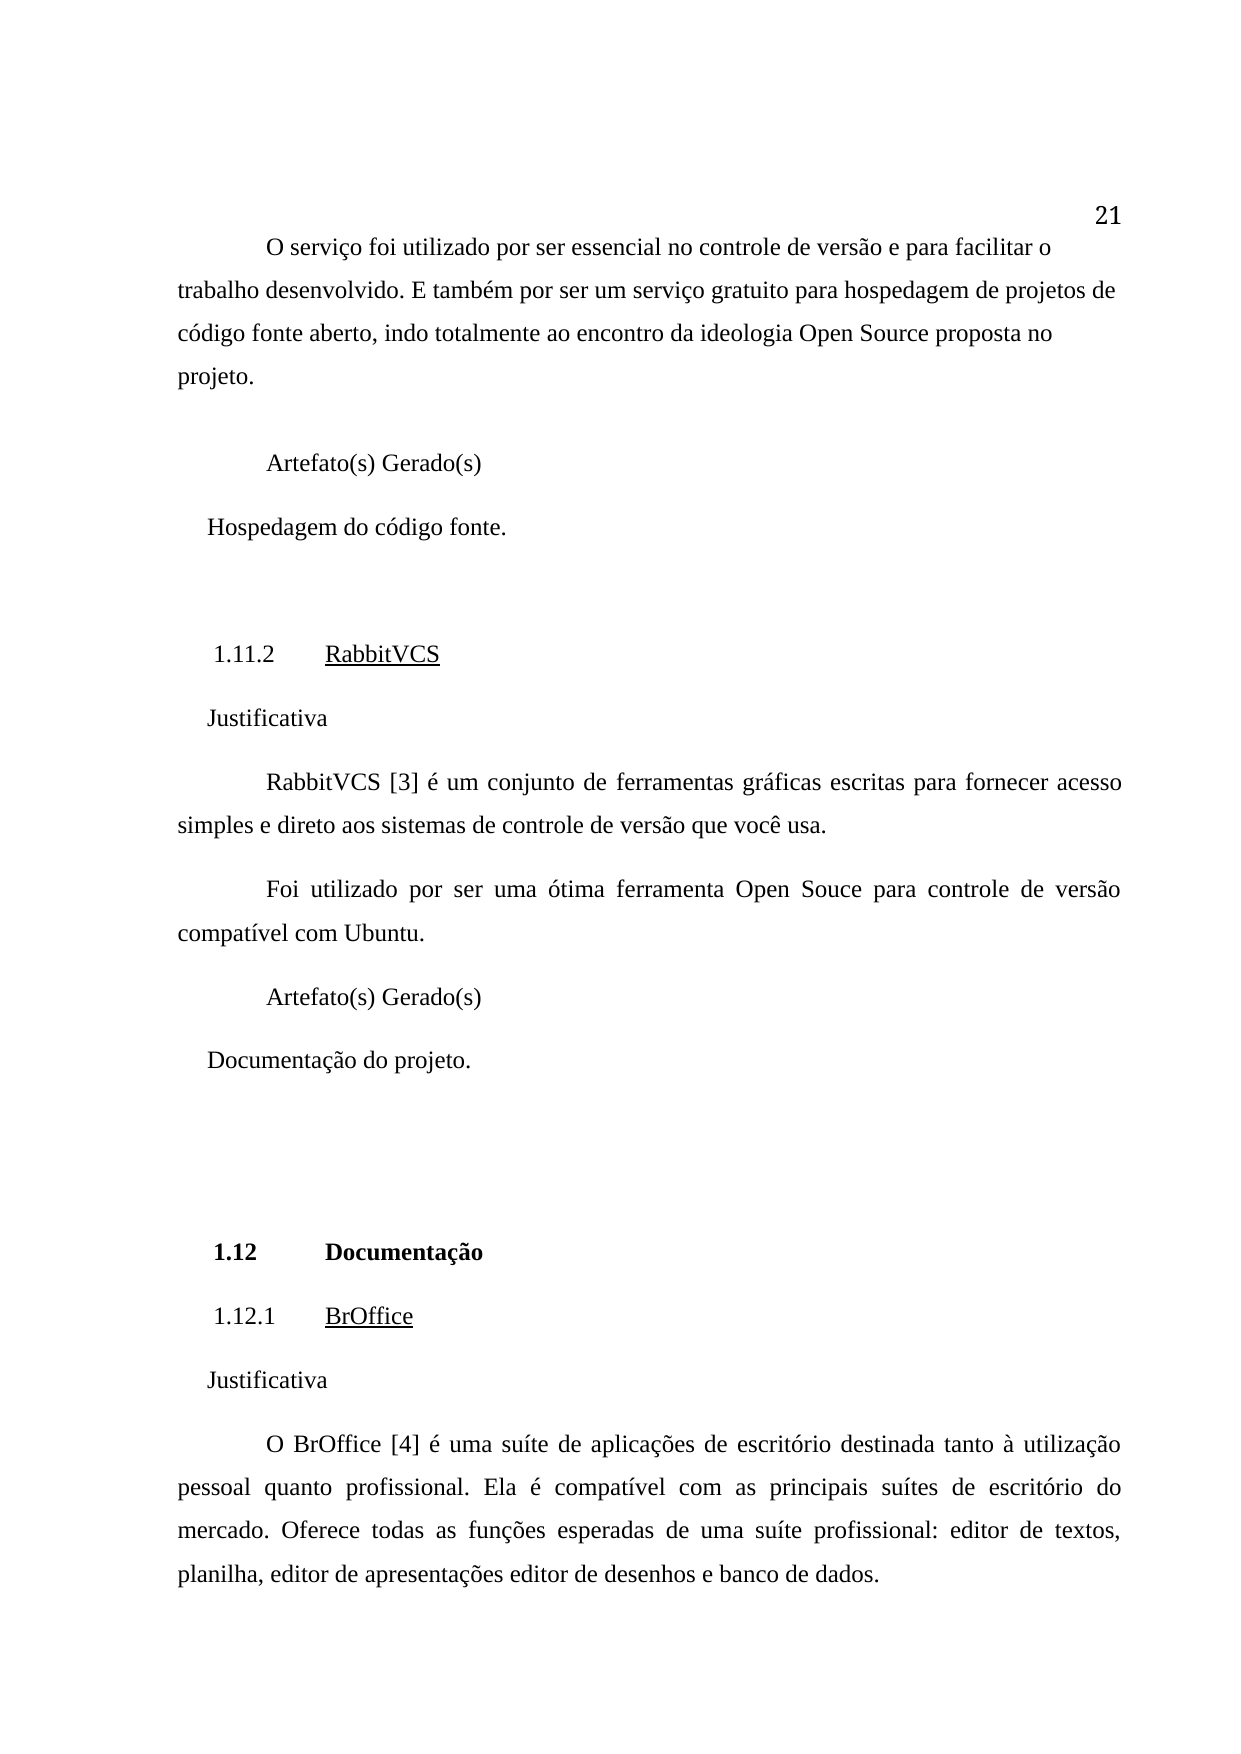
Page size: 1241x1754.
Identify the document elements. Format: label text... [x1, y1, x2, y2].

text O BrOffice [4] é uma suíte de aplicações de escritório destinada tanto à utilização pessoal quanto profissional. Ela é compatível com as principais suítes de escritório do mercado. Oferece todas as funções esperadas de uma suíte profissional: editor de textos, planilha, editor de apresentações editor de desenhos e banco de dados. [177, 1429, 1122, 1587]
text Hospedagem do código fonte. [207, 512, 1122, 540]
text O serviço foi utilizado por ser essencial no controle de versão e para facilitar o trabalho desenvolvido. E também por ser um serviço gratuito para hospedagem de projetos de código fonte aberto, indo totalmente ao encontro da ideologia Open Source proposta no projeto. [177, 232, 1122, 390]
text Artefato(s) Gerado(s) [177, 448, 1122, 476]
text Foi utilizado por ser uma ótima ferramenta Open Souce para controle de versão compatível com Ubuntu. [177, 874, 1122, 946]
subtitle Documentação [207, 1237, 1122, 1266]
text RabbitVCS [3] é um conjunto de ferramentas gráficas escritas para fornecer acesso simples e direto aos sistemas de controle de versão que você usa. [177, 767, 1122, 839]
text Artefato(s) Gerado(s) [177, 982, 1122, 1010]
text Documentação do projeto. [207, 1046, 1122, 1074]
subtitle BrOffice [207, 1301, 1122, 1330]
subtitle RabbitVCS [207, 639, 1122, 668]
text Justificativa [207, 1365, 1122, 1394]
text Justificativa [207, 703, 1122, 732]
